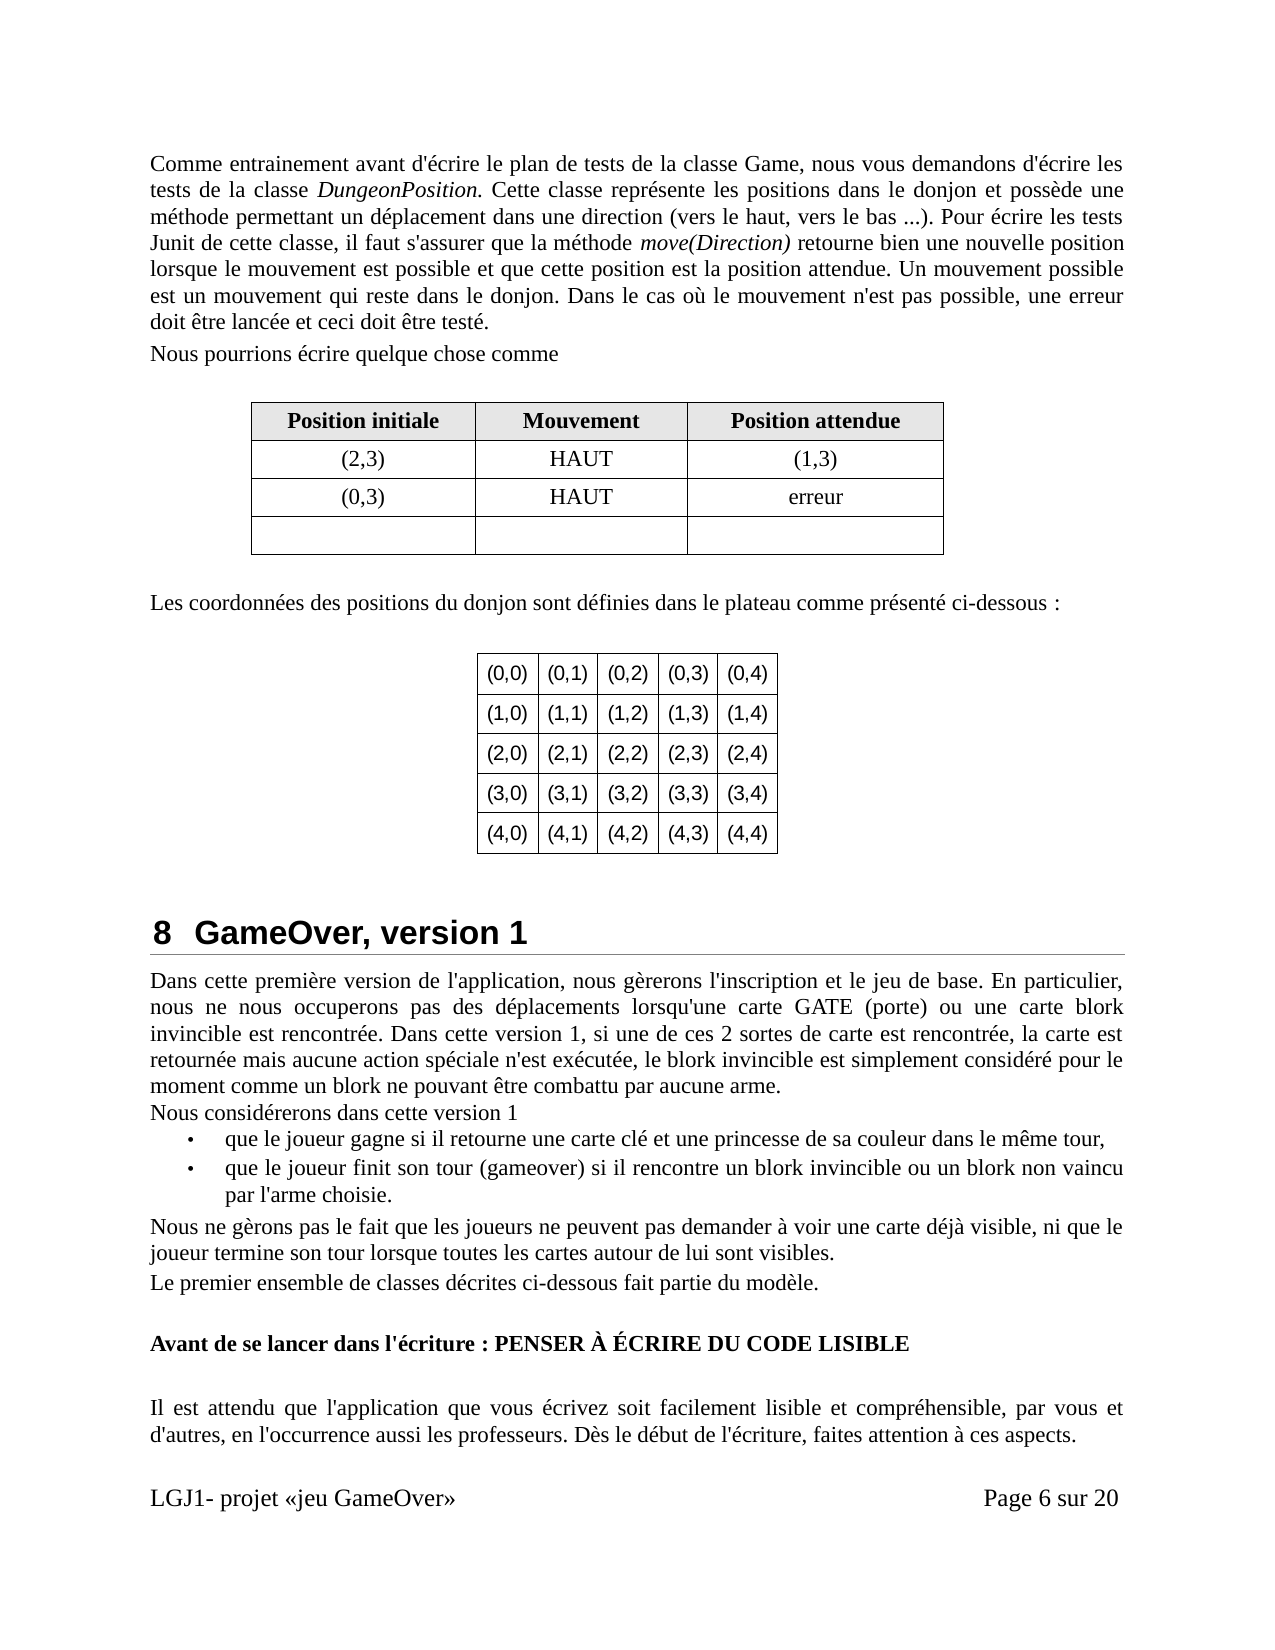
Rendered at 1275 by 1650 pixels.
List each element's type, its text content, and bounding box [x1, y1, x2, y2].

table_cell [688, 517, 943, 553]
table_header Position attendue [688, 403, 943, 440]
table_header Mouvement [476, 403, 687, 440]
table_cell HAUT [476, 479, 687, 516]
text Nous considérerons dans cette version 1 [150, 1099, 1125, 1125]
table_cell (2,3) [252, 441, 475, 478]
table_header Position initiale [252, 403, 475, 440]
text Il est attendu que l'application que vous écrivez soit facilement lisible et compréhensible, par vous et d'autres, en l'occurrence aussi les professeurs. Dès le début de l'écriture, faites attention à ces aspects. [150, 1394, 1125, 1447]
subtitle GameOver, version 1 [150, 910, 1125, 954]
table_cell [252, 517, 475, 553]
text Les coordonnées des positions du donjon sont définies dans le plateau comme présenté ci-dessous : [150, 589, 1125, 615]
text Nous pourrions écrire quelque chose comme [150, 340, 1125, 367]
table_cell (1,3) [688, 441, 943, 478]
text Comme entrainement avant d'écrire le plan de tests de la classe Game, nous vous demandons d'écrire les tests de la classe DungeonPosition. Cette classe représente les positions dans le donjon et possède une méthode permettant un déplacement dans une direction (vers le haut, vers le bas ...). Pour écrire les tests Junit de cette classe, il faut s'assurer que la méthode move(Direction) retourne bien une nouvelle position lorsque le mouvement est possible et que cette position est la position attendue. Un mouvement possible est un mouvement qui reste dans le donjon. Dans le cas où le mouvement n'est pas possible, une erreur doit être lancée et ceci doit être testé. [150, 150, 1125, 334]
text Avant de se lancer dans l'écriture : PENSER À ÉCRIRE DU CODE LISIBLE [150, 1330, 1125, 1356]
text Dans cette première version de l'application, nous gèrerons l'inscription et le jeu de base. En particulier, nous ne nous occuperons pas des déplacements lorsqu'une carte GATE (porte) ou une carte blork invincible est rencontrée. Dans cette version 1, si une de ces 2 sortes de carte est rencontrée, la carte est retournée mais aucune action spéciale n'est exécutée, le blork invincible est simplement considéré pour le moment comme un blork ne pouvant être combattu par aucune arme. [150, 967, 1125, 1099]
text Nous ne gèrons pas le fait que les joueurs ne peuvent pas demander à voir une carte déjà visible, ni que le joueur termine son tour lorsque toutes les cartes autour de lui sont visibles. [150, 1213, 1125, 1266]
table_cell (0,3) [252, 479, 475, 516]
table_cell [476, 517, 687, 553]
table_cell erreur [688, 479, 943, 516]
list que le joueur finit son tour (gameover) si il rencontre un blork invincible ou un blork non vaincu par l'arme choisie. [187, 1154, 1125, 1207]
table_cell HAUT [476, 441, 687, 478]
text Le premier ensemble de classes décrites ci-dessous fait partie du modèle. [150, 1268, 1125, 1295]
list que le joueur gagne si il retourne une carte clé et une princesse de sa couleur dans le même tour, [187, 1125, 1125, 1151]
